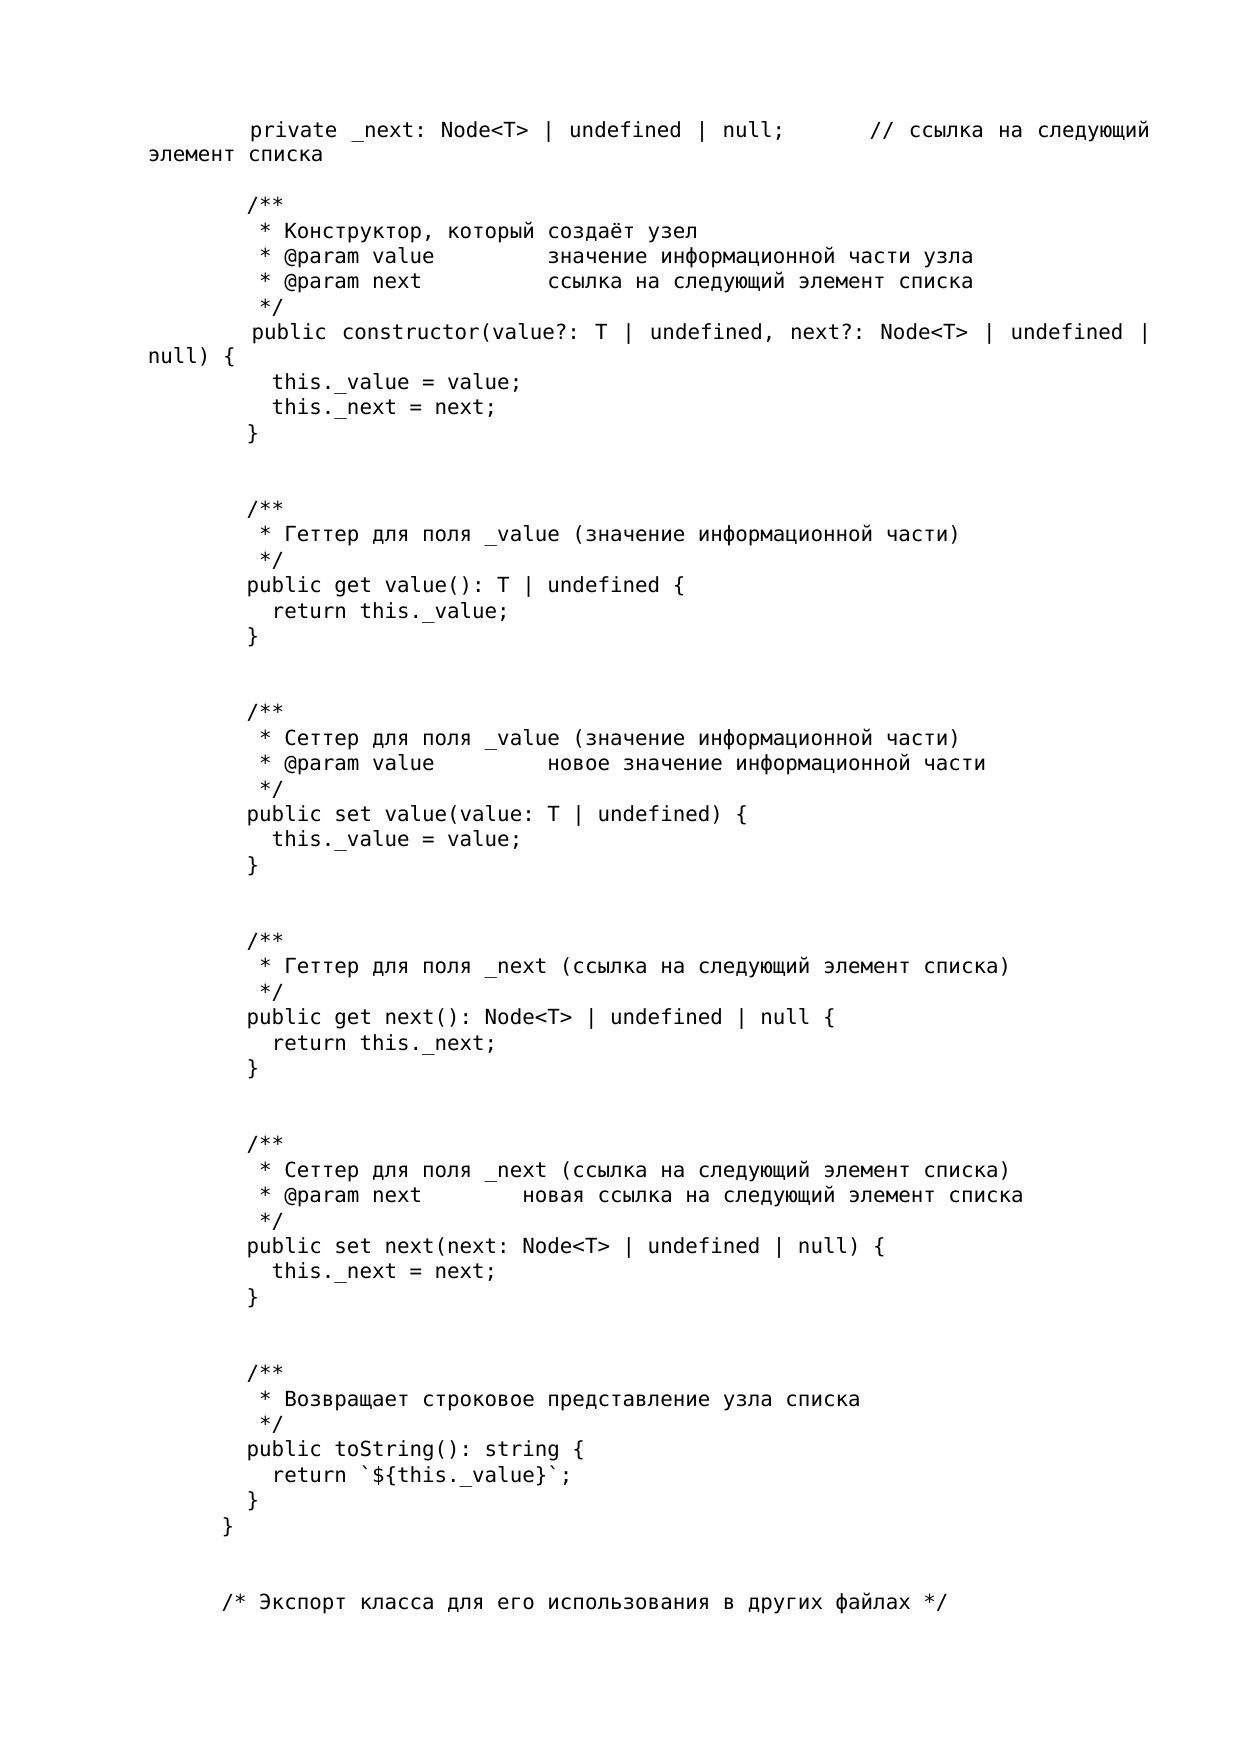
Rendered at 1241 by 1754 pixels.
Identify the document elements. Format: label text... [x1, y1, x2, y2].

text } [148, 1488, 1152, 1513]
text * @param next новая ссылка на следующий элемент списка [148, 1183, 1152, 1208]
text */ [148, 1412, 1152, 1436]
text this._value = value; [148, 370, 1152, 394]
text public get next(): Node<T> | undefined | null { [148, 1005, 1152, 1030]
text * @param next ссылка на следующий элемент списка [148, 269, 1152, 294]
text } [148, 853, 1152, 877]
text } [148, 421, 1152, 445]
text * Геттер для поля _value (значение информационной части) [148, 522, 1152, 547]
text */ [148, 1209, 1152, 1233]
text public set value(value: T | undefined) { [148, 802, 1152, 826]
text private _next: Node<T> | undefined | null; // ссылка на следующий элемент списка [148, 118, 1152, 167]
text * Геттер для поля _next (ссылка на следующий элемент списка) [148, 954, 1152, 979]
text * Возвращает строковое представление узла списка [148, 1387, 1152, 1411]
text return this._value; [148, 599, 1152, 623]
text public constructor(value?: T | undefined, next?: Node<T> | undefined | null) { [148, 320, 1152, 369]
text /** [148, 1132, 1152, 1157]
text this._value = value; [148, 827, 1152, 852]
text /** [148, 1361, 1152, 1386]
text * Сеттер для поля _next (ссылка на следующий элемент списка) [148, 1158, 1152, 1182]
text return this._next; [148, 1031, 1152, 1055]
text /** [148, 193, 1152, 217]
text * Сеттер для поля _value (значение информационной части) [148, 726, 1152, 750]
text /** [148, 700, 1152, 725]
text */ [148, 295, 1152, 319]
text * @param value значение информационной части узла [148, 244, 1152, 268]
text */ [148, 548, 1152, 572]
text } [148, 1514, 1152, 1538]
text */ [148, 980, 1152, 1004]
text /** [148, 497, 1152, 521]
text * Конструктор, который создаёт узел [148, 219, 1152, 243]
text public set next(next: Node<T> | undefined | null) { [148, 1234, 1152, 1258]
text this._next = next; [148, 1259, 1152, 1284]
text /** [148, 929, 1152, 953]
text return `${this._value}`; [148, 1463, 1152, 1487]
text * @param value новое значение информационной части [148, 751, 1152, 776]
text */ [148, 777, 1152, 801]
text } [148, 1285, 1152, 1309]
text public toString(): string { [148, 1437, 1152, 1462]
text public get value(): T | undefined { [148, 573, 1152, 598]
text /* Экспорт класса для его использования в других файлах */ [148, 1590, 1152, 1614]
text } [148, 1056, 1152, 1081]
text this._next = next; [148, 395, 1152, 420]
text } [148, 624, 1152, 648]
